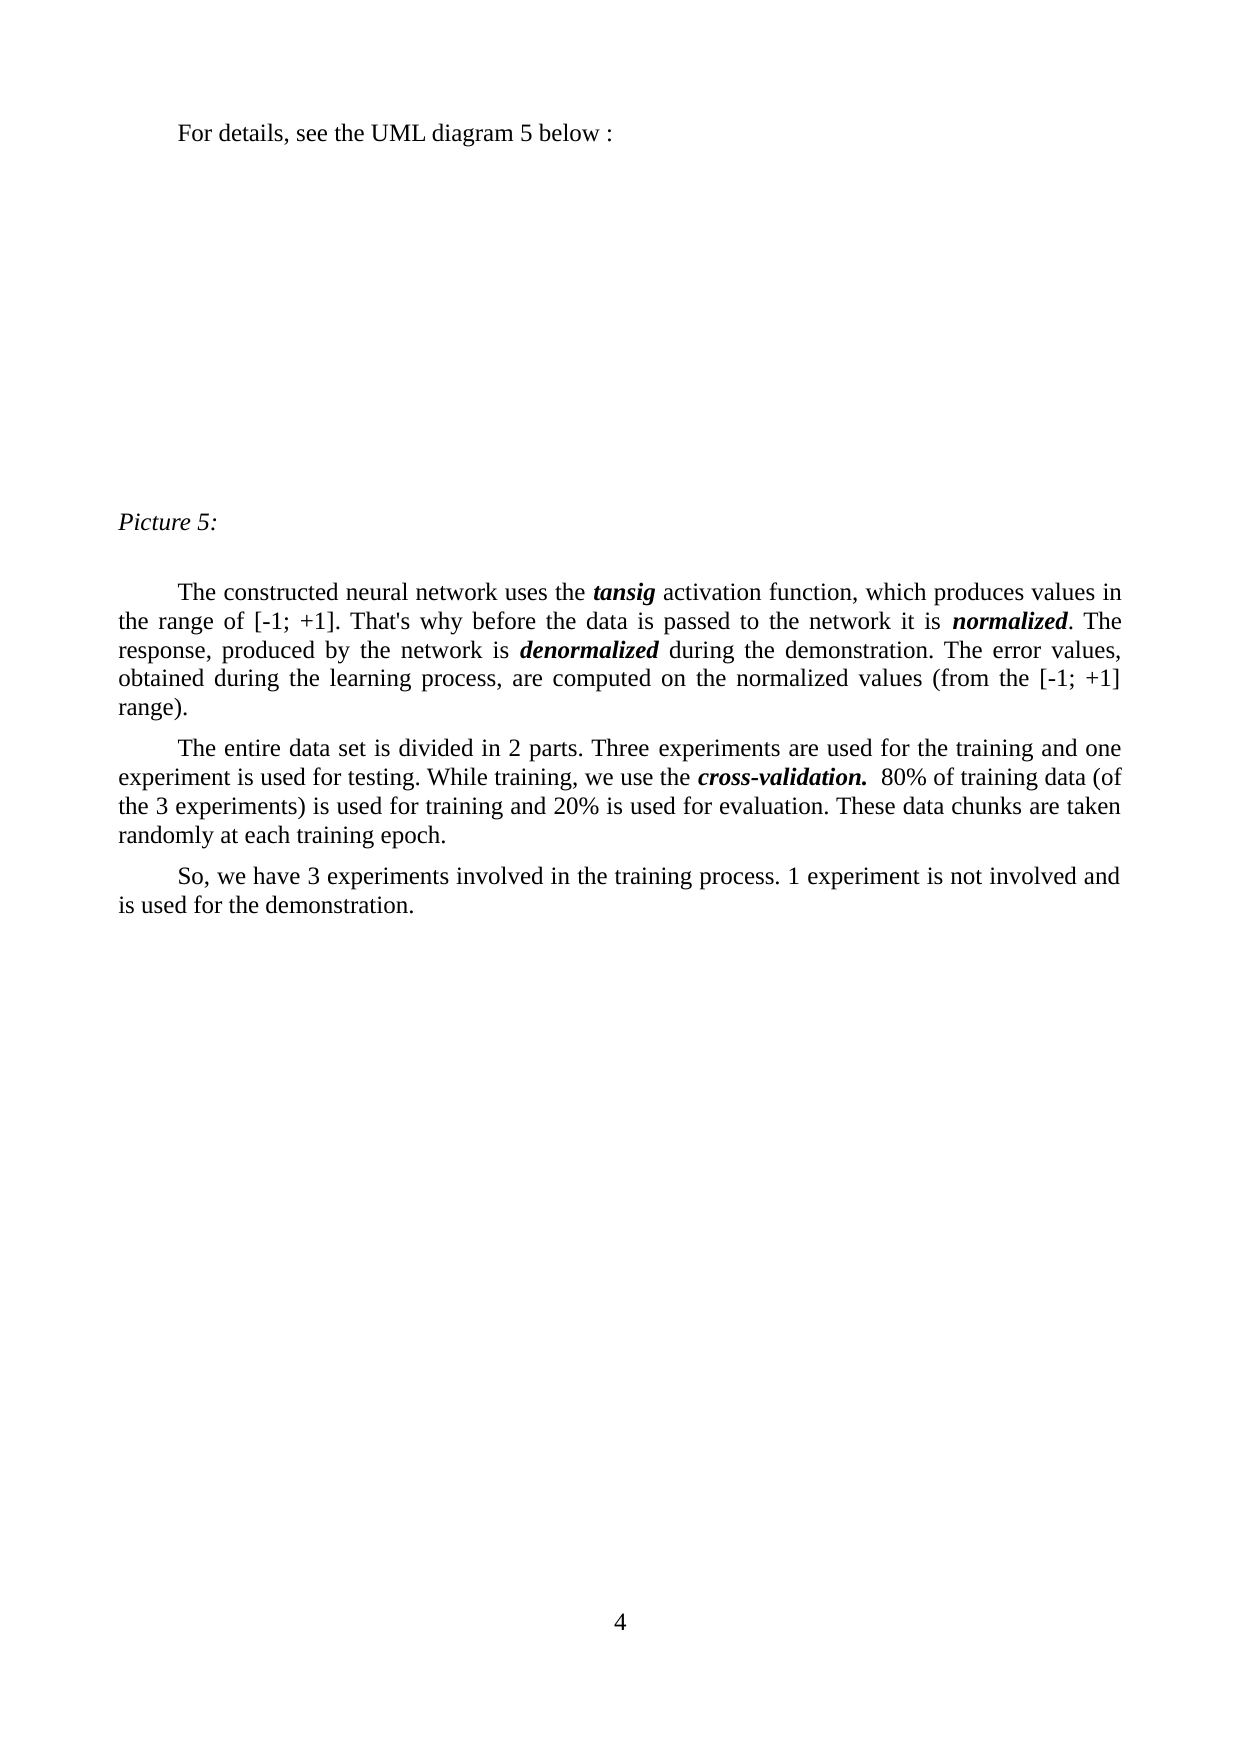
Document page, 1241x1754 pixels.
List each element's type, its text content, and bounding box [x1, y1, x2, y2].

text The entire data set is divided in 2 parts. Three experiments are used for the training and one experiment is used for testing. While training, we use the cross-validation. 80% of training data (of the 3 experiments) is used for training and 20% is used for evaluation. These data chunks are taken randomly at each training epoch. [118, 733, 1122, 848]
text Picture 5: [118, 172, 1122, 536]
text For details, see the UML diagram 5 below : [118, 118, 1122, 147]
text So, we have 3 experiments involved in the training process. 1 experiment is not involved and is used for the demonstration. [118, 861, 1122, 918]
text The constructed neural network uses the tansig activation function, which produces values in the range of [-1; +1]. That's why before the data is passed to the network it is normalized. The response, produced by the network is denormalized during the demonstration. The error values, obtained during the learning process, are computed on the normalized values (from the [-1; +1] range). [118, 577, 1122, 721]
